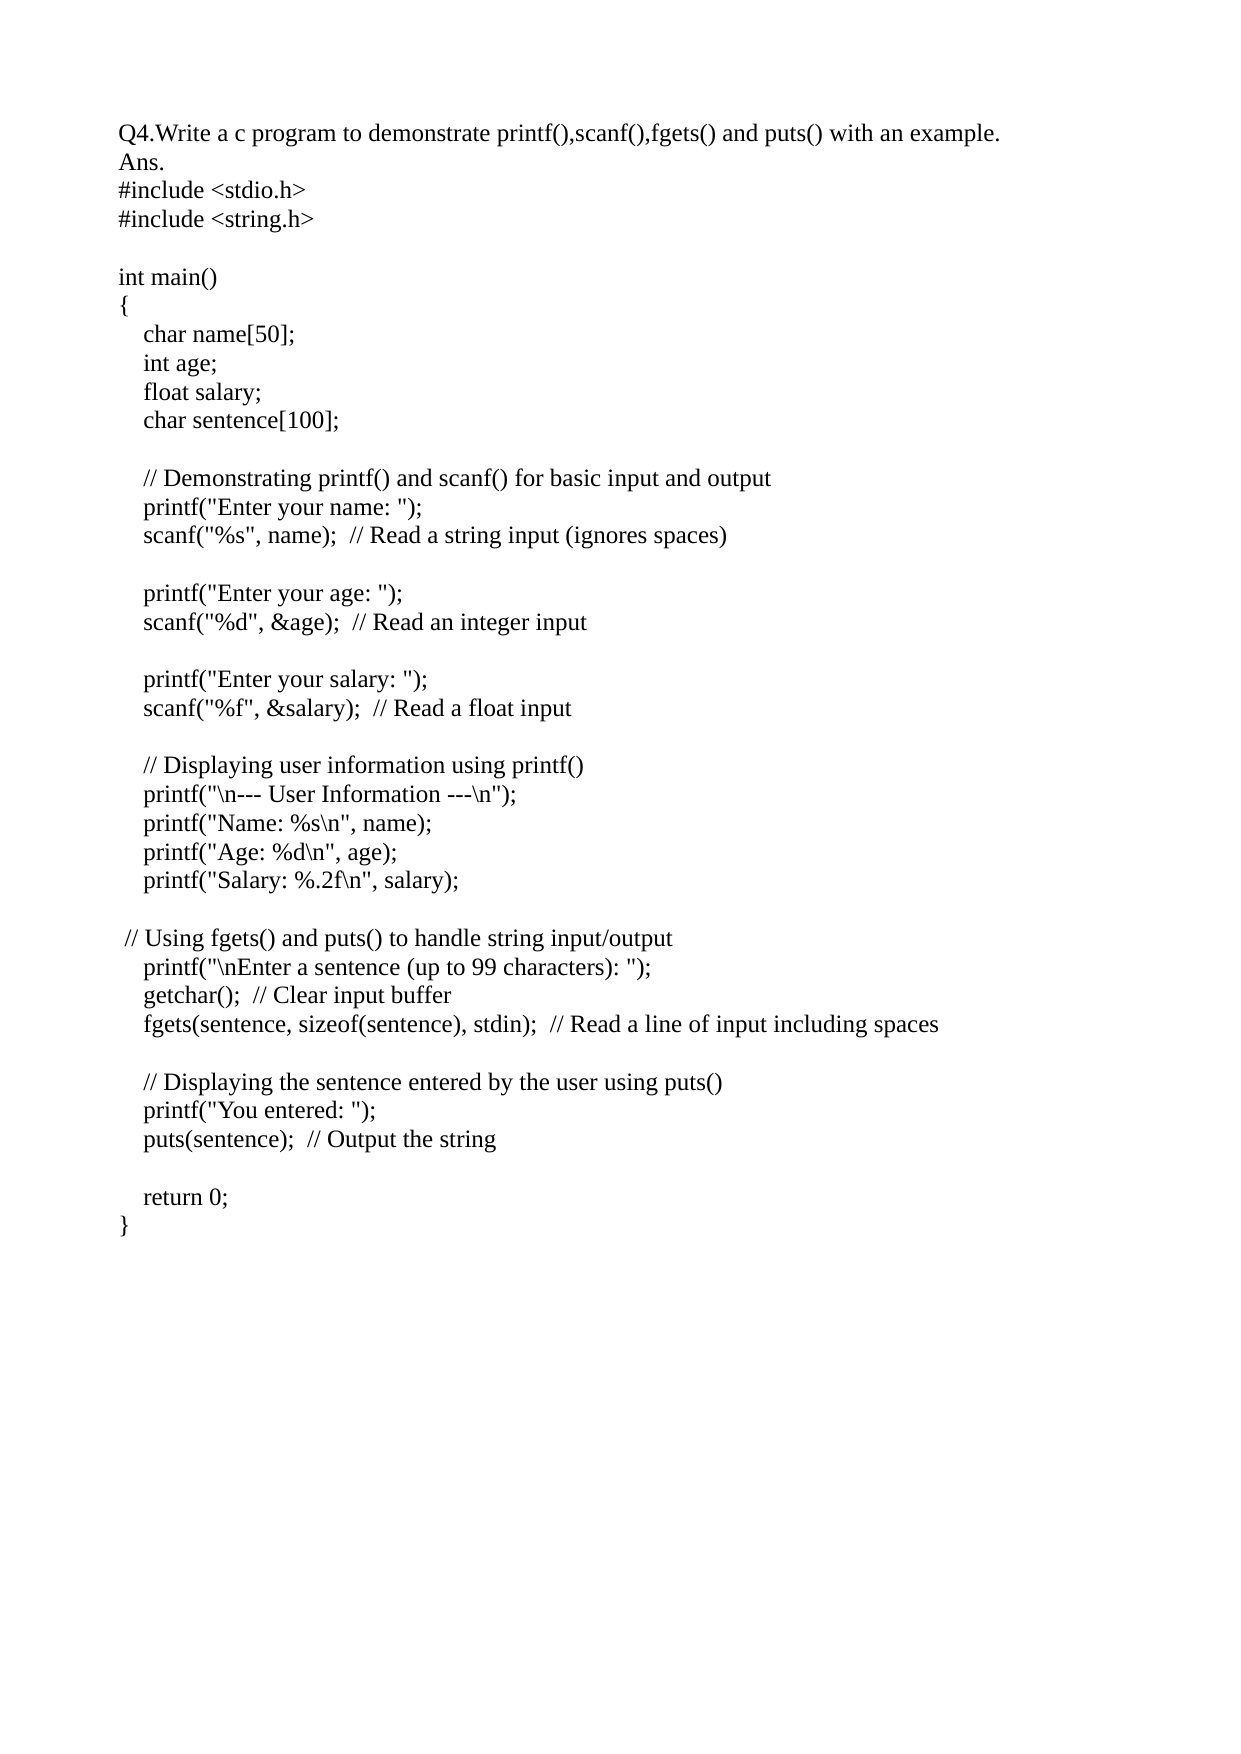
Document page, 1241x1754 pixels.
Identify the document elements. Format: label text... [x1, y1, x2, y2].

text int age; [118, 348, 1122, 377]
text printf("Enter your age: "); [118, 578, 1122, 607]
text char name[50]; [118, 319, 1122, 348]
text #include <string.h> [118, 204, 1122, 233]
text #include <stdio.h> [118, 176, 1122, 204]
text fgets(sentence, sizeof(sentence), stdin); // Read a line of input including spaces [118, 1009, 1122, 1038]
text printf("Enter your salary: "); [118, 664, 1122, 693]
text Q4.Write a c program to demonstrate printf(),scanf(),fgets() and puts() with an example. [118, 118, 1122, 147]
text printf("Name: %s\n", name); [118, 808, 1122, 837]
text puts(sentence); // Output the string [118, 1124, 1122, 1153]
text printf("You entered: "); [118, 1096, 1122, 1124]
text // Demonstrating printf() and scanf() for basic input and output [118, 463, 1122, 492]
text printf("Salary: %.2f\n", salary); [118, 866, 1122, 894]
text } [118, 1211, 1122, 1239]
text float salary; [118, 377, 1122, 406]
text printf("\n--- User Information ---\n"); [118, 779, 1122, 808]
text char sentence[100]; [118, 406, 1122, 434]
text return 0; [118, 1182, 1122, 1211]
text // Using fgets() and puts() to handle string input/output [118, 923, 1122, 952]
text printf("\nEnter a sentence (up to 99 characters): "); [118, 952, 1122, 981]
text // Displaying user information using printf() [118, 751, 1122, 779]
text scanf("%f", &salary); // Read a float input [118, 693, 1122, 722]
text scanf("%d", &age); // Read an integer input [118, 607, 1122, 636]
text { [118, 291, 1122, 319]
text Ans. [118, 147, 1122, 176]
text // Displaying the sentence entered by the user using puts() [118, 1067, 1122, 1096]
text printf("Age: %d\n", age); [118, 837, 1122, 866]
text scanf("%s", name); // Read a string input (ignores spaces) [118, 521, 1122, 549]
text printf("Enter your name: "); [118, 492, 1122, 521]
text int main() [118, 262, 1122, 291]
text getchar(); // Clear input buffer [118, 981, 1122, 1009]
